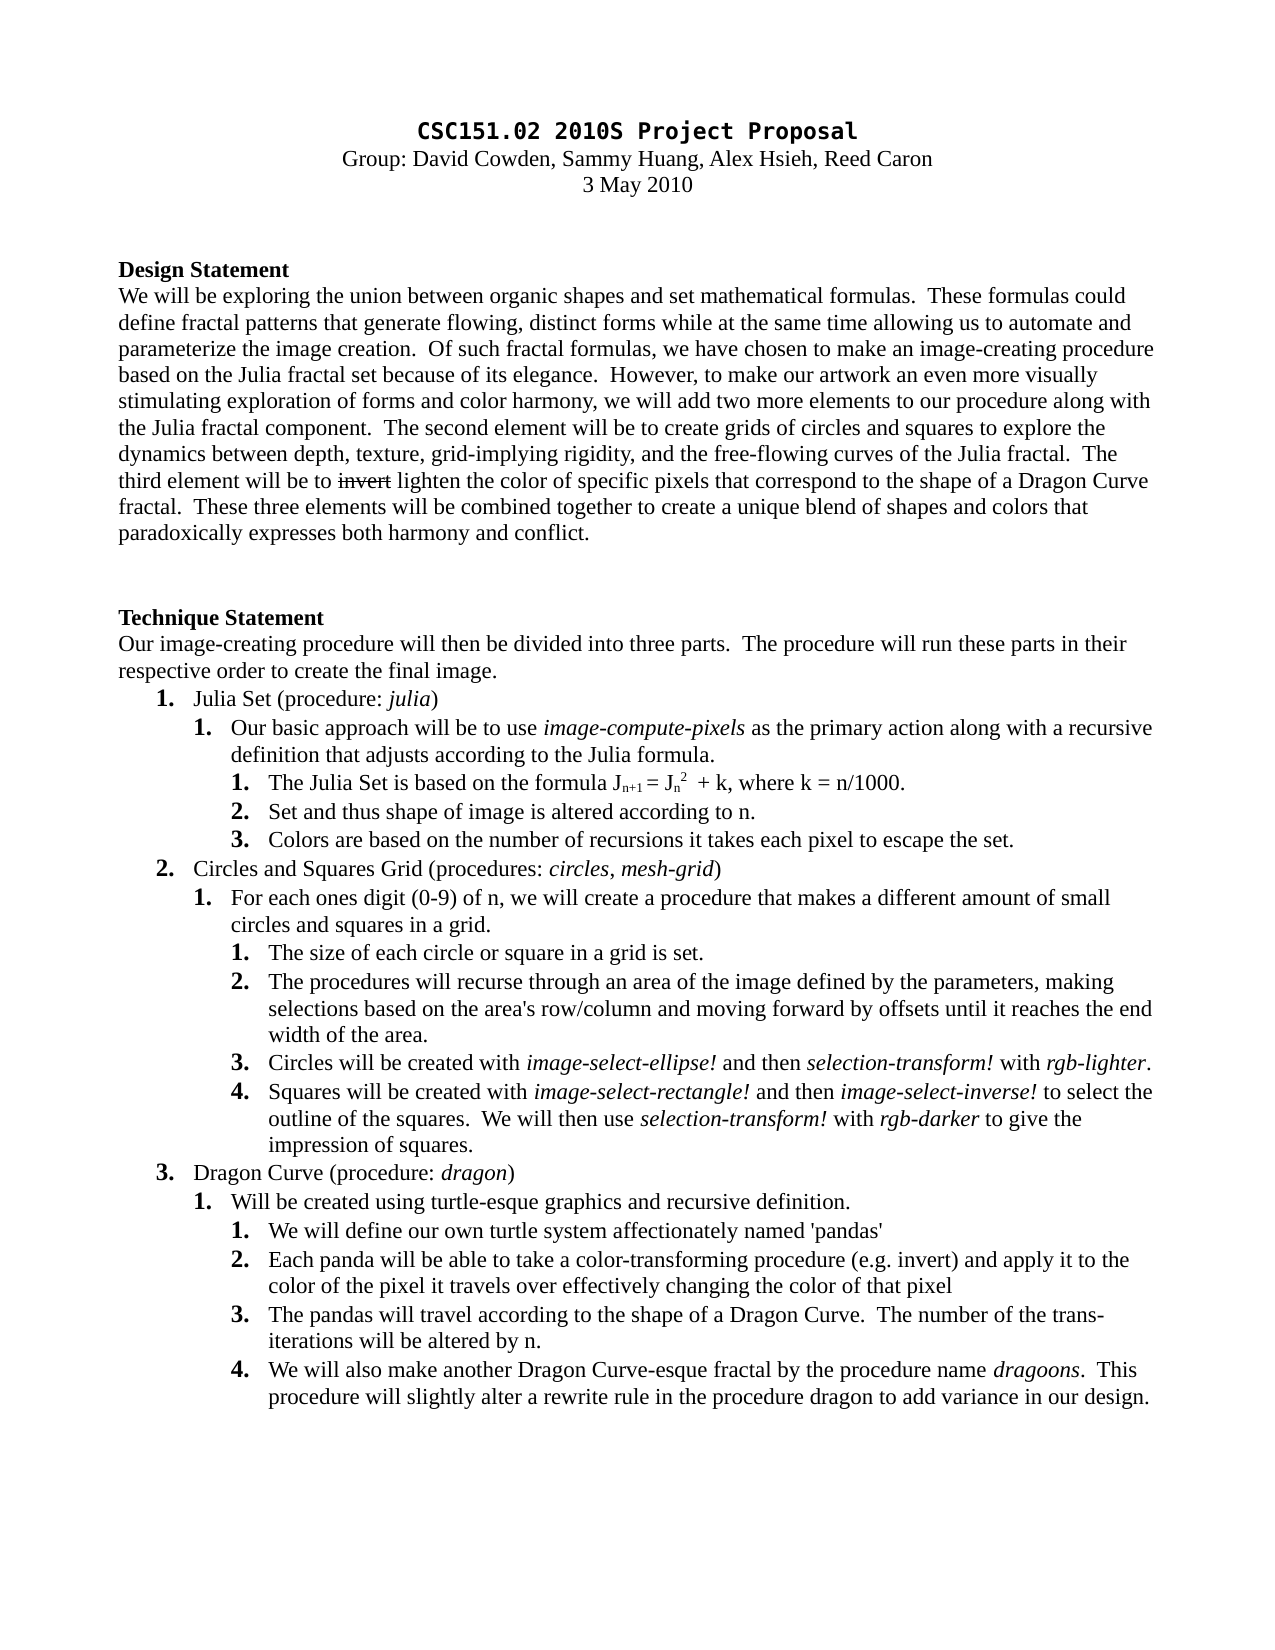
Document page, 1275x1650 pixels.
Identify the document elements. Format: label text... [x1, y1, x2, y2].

list Will be created using turtle-esque graphics and recursive definition. [193, 1186, 1157, 1215]
text Technique Statement [118, 604, 1157, 630]
text CSC151.02 2010S Project Proposal [118, 118, 1157, 145]
text Group: David Cowden, Sammy Huang, Alex Hsieh, Reed Caron [118, 145, 1157, 171]
list Circles will be created with image-select-ellipse! and then selection-transform! with rgb-lighter. [231, 1047, 1157, 1076]
list Squares will be created with image-select-rectangle! and then image-select-inverse! to select the outline of the squares. We will then use selection-transform! with rgb-darker to give the impression of squares. [231, 1076, 1157, 1157]
text Design Statement [118, 256, 1157, 282]
list Julia Set (procedure: julia) [156, 683, 1157, 712]
list Our basic approach will be to use image-compute-pixels as the primary action along with a recursive definition that adjusts according to the Julia formula. [193, 712, 1157, 767]
list The Julia Set is based on the formula Jn+1 = Jn2 + k, where k = n/1000. [231, 767, 1157, 796]
list We will define our own turtle system affectionately named 'pandas' [231, 1215, 1157, 1244]
list Each panda will be able to take a color-transforming procedure (e.g. invert) and apply it to the color of the pixel it travels over effectively changing the color of that pixel [231, 1244, 1157, 1299]
list For each ones digit (0-9) of n, we will create a procedure that makes a different amount of small circles and squares in a grid. [193, 882, 1157, 937]
text We will be exploring the union between organic shapes and set mathematical formulas. These formulas could define fractal patterns that generate flowing, distinct forms while at the same time allowing us to automate and parameterize the image creation. Of such fractal formulas, we have chosen to make an image-creating procedure based on the Julia fractal set because of its elegance. However, to make our artwork an even more visually stimulating exploration of forms and color harmony, we will add two more elements to our procedure along with the Julia fractal component. The second element will be to create grids of circles and squares to explore the dynamics between depth, texture, grid-implying rigidity, and the free-flowing curves of the Julia fractal. The third element will be to invert lighten the color of specific pixels that correspond to the shape of a Dragon Curve fractal. These three elements will be combined together to create a unique blend of shapes and colors that paradoxically expresses both harmony and conflict. [118, 282, 1157, 546]
list The procedures will recurse through an area of the image defined by the parameters, making selections based on the area's row/column and moving forward by offsets until it reaches the end width of the area. [231, 966, 1157, 1047]
list Colors are based on the number of recursions it takes each pixel to escape the set. [231, 824, 1157, 853]
list We will also make another Dragon Curve-esque fractal by the procedure name dragoons. This procedure will slightly alter a rewrite rule in the procedure dragon to add variance in our design. [231, 1354, 1157, 1409]
list Set and thus shape of image is altered according to n. [231, 796, 1157, 824]
list The size of each circle or square in a grid is set. [231, 937, 1157, 966]
text Our image-creating procedure will then be divided into three parts. The procedure will run these parts in their respective order to create the final image. [118, 630, 1157, 683]
text 3 May 2010 [118, 171, 1157, 197]
list The pandas will travel according to the shape of a Dragon Curve. The number of the trans-iterations will be altered by n. [231, 1299, 1157, 1354]
list Dragon Curve (procedure: dragon) [156, 1157, 1157, 1186]
list Circles and Squares Grid (procedures: circles, mesh-grid) [156, 853, 1157, 882]
